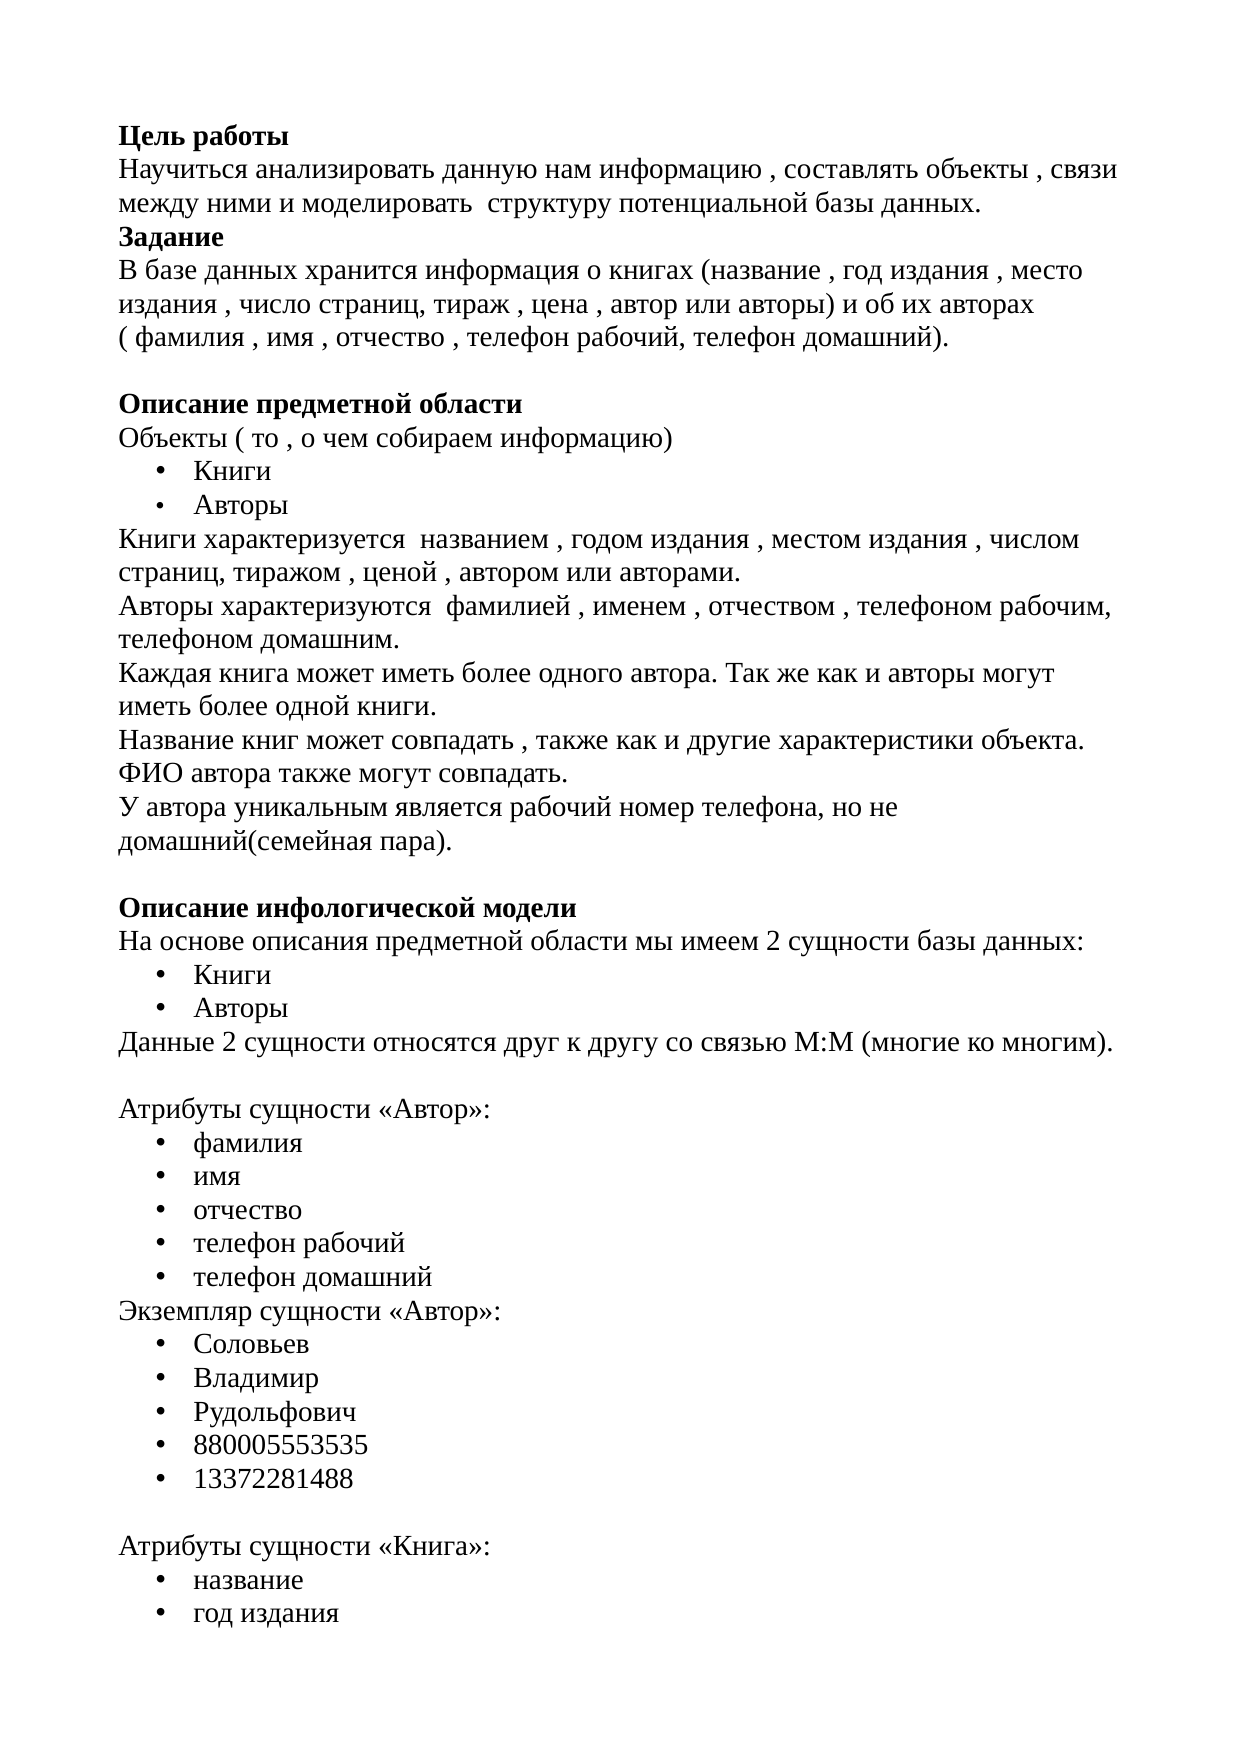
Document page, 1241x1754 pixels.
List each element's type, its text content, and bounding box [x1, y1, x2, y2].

list Авторы [156, 990, 1122, 1024]
text В базе данных хранится информация о книгах (название , год издания , место издания , число страниц, тираж , цена , автор или авторы) и об их авторах ( фамилия , имя , отчество , телефон рабочий, телефон домашний). [118, 252, 1122, 353]
list отчество [156, 1192, 1122, 1226]
list Авторы [156, 487, 1122, 521]
text Каждая книга может иметь более одного автора. Так же как и авторы могут иметь более одной книги. [118, 655, 1122, 722]
list 880005553535 [156, 1427, 1122, 1461]
list имя [156, 1158, 1122, 1192]
list телефон рабочий [156, 1226, 1122, 1259]
text Цель работы [118, 118, 1122, 152]
list 13372281488 [156, 1461, 1122, 1495]
list Книги [156, 957, 1122, 990]
list Соловьев [156, 1326, 1122, 1360]
list Книги [156, 453, 1122, 487]
list год издания [156, 1595, 1122, 1629]
text Описание предметной области [118, 386, 1122, 420]
list телефон домашний [156, 1259, 1122, 1293]
text Авторы характеризуются фамилией , именем , отчеством , телефоном рабочим, телефоном домашним. [118, 588, 1122, 655]
text У автора уникальным является рабочий номер телефона, но не домашний(семейная пара). [118, 789, 1122, 856]
list Владимир [156, 1360, 1122, 1394]
text Экземпляр сущности «Автор»: [118, 1293, 1122, 1326]
text Научиться анализировать данную нам информацию , составлять объекты , связи между ними и моделировать структуру потенциальной базы данных. [118, 152, 1122, 219]
text Атрибуты сущности «Книга»: [118, 1528, 1122, 1562]
text Название книг может совпадать , также как и другие характеристики объекта. ФИО автора также могут совпадать. [118, 722, 1122, 789]
text Данные 2 сущности относятся друг к другу со связью М:М (многие ко многим). [118, 1024, 1122, 1058]
text Атрибуты сущности «Автор»: [118, 1091, 1122, 1125]
text Задание [118, 219, 1122, 252]
text Описание инфологической модели [118, 890, 1122, 923]
text Книги характеризуется названием , годом издания , местом издания , числом страниц, тиражом , ценой , автором или авторами. [118, 521, 1122, 588]
list Рудольфович [156, 1394, 1122, 1427]
list название [156, 1562, 1122, 1595]
text Объекты ( то , о чем собираем информацию) [118, 420, 1122, 453]
text На основе описания предметной области мы имеем 2 сущности базы данных: [118, 923, 1122, 957]
list фамилия [156, 1125, 1122, 1158]
